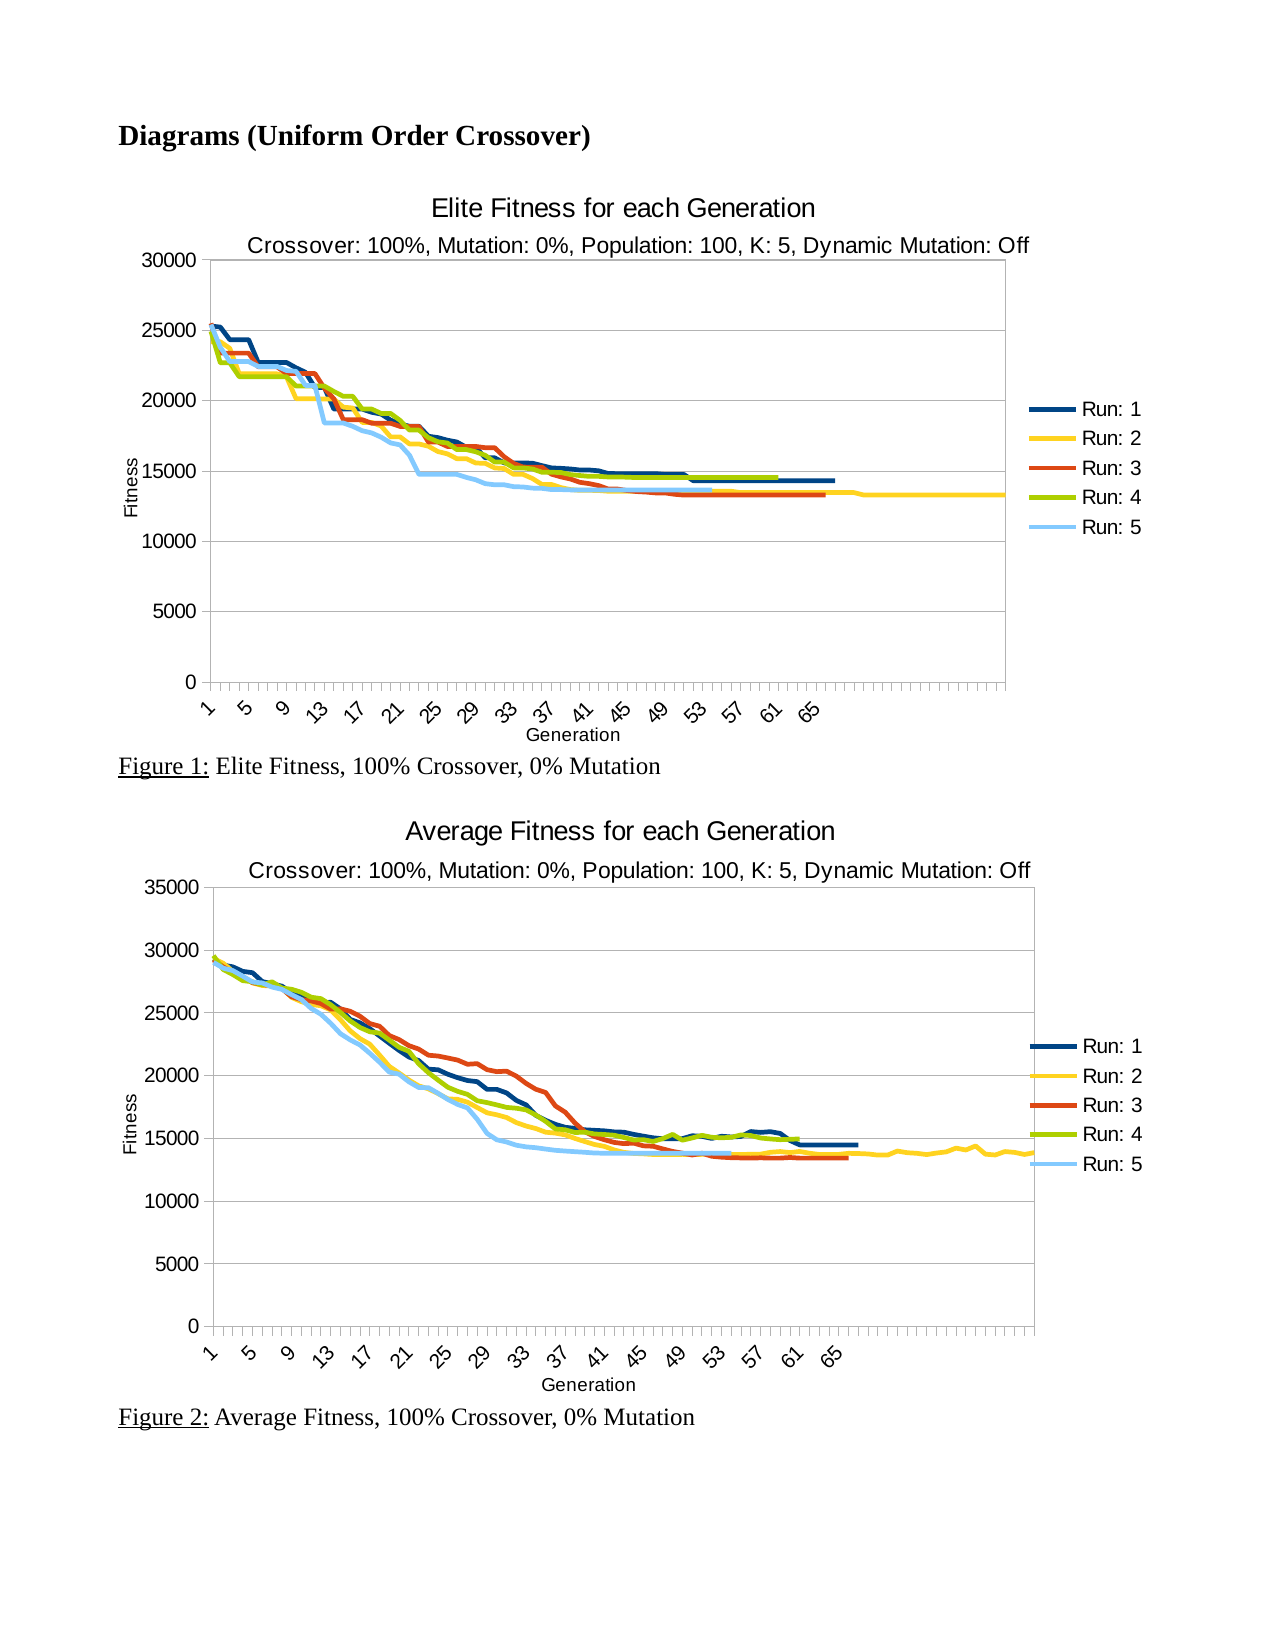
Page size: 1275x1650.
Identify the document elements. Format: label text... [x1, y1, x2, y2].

text Figure 1: Elite Fitness, 100% Crossover, 0% Mutation [118, 752, 1157, 780]
text Figure 2: Average Fitness, 100% Crossover, 0% Mutation [118, 1402, 1157, 1431]
text Diagrams (Uniform Order Crossover) [118, 118, 1157, 152]
